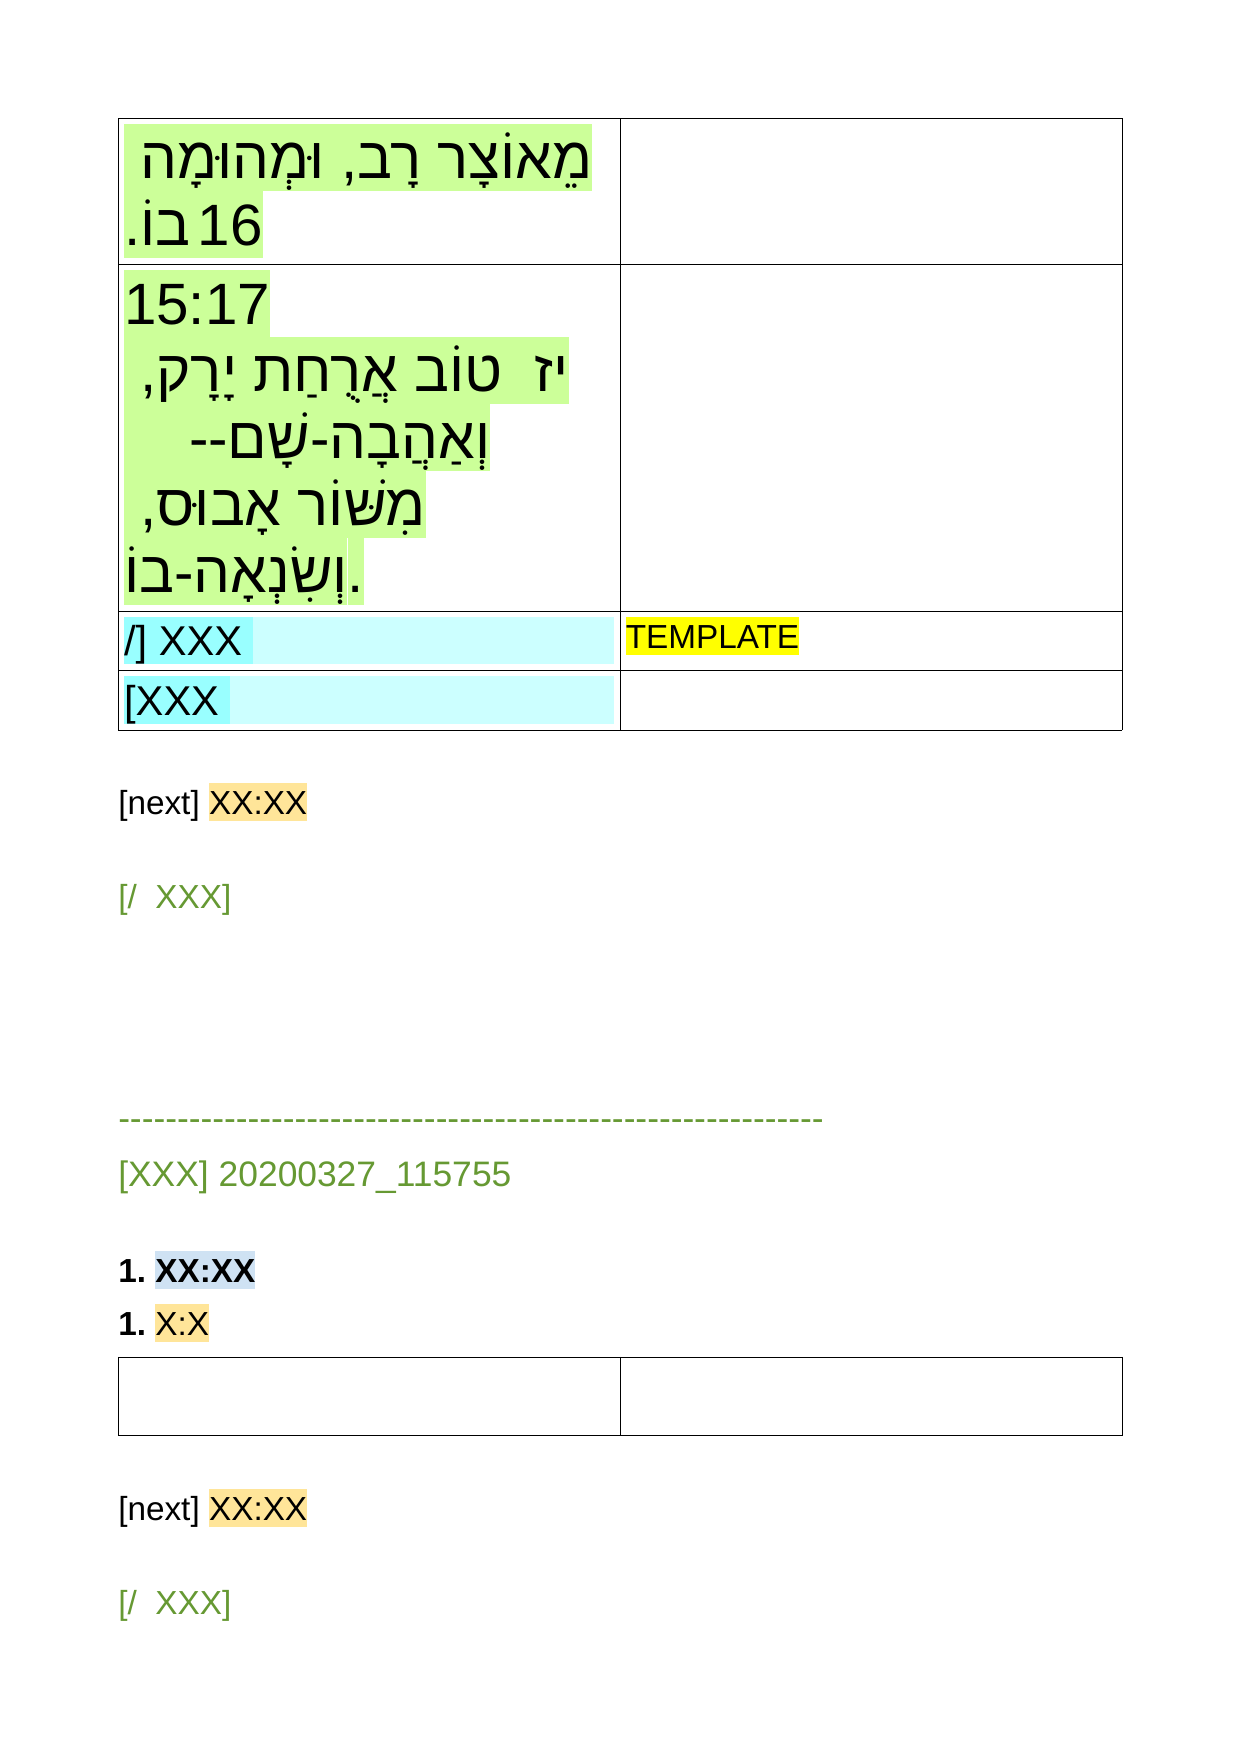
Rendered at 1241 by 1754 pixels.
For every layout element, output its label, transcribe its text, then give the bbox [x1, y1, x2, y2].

table_cell [621, 671, 1122, 730]
text [/ XXX] [118, 877, 1122, 916]
text [next] XX:XX [118, 783, 1122, 821]
table_cell 15:17 יז טוֹב אֲרֻחַת יָרָק, וְאַהֲבָה-שָׁם-- מִשּׁוֹר אָבוּס, וְשִׂנְאָה-בוֹ. [119, 265, 620, 611]
text [XXX] 20200327_115755 [118, 1153, 1122, 1194]
table_cell [621, 119, 1122, 264]
table_header [119, 1358, 620, 1435]
text [/ XXX] [118, 1583, 1122, 1621]
text 1. XX:XX [118, 1251, 1122, 1289]
table_cell [XXX [119, 671, 620, 730]
table_cell /] XXX [119, 612, 620, 670]
text [next] XX:XX [118, 1488, 1122, 1527]
table_cell [621, 265, 1122, 611]
table_cell 15:16 טז טוֹב-מְעַט, בְּיִרְאַת יְהוָה-- מֵאוֹצָר רָב, וּמְהוּמָה בוֹ. 16 [119, 119, 620, 264]
text ------------------------------------------------------------ [118, 1097, 1122, 1138]
text 1. X:X [118, 1304, 1122, 1342]
table_cell TEMPLATE [621, 612, 1122, 670]
table_header [621, 1358, 1122, 1435]
